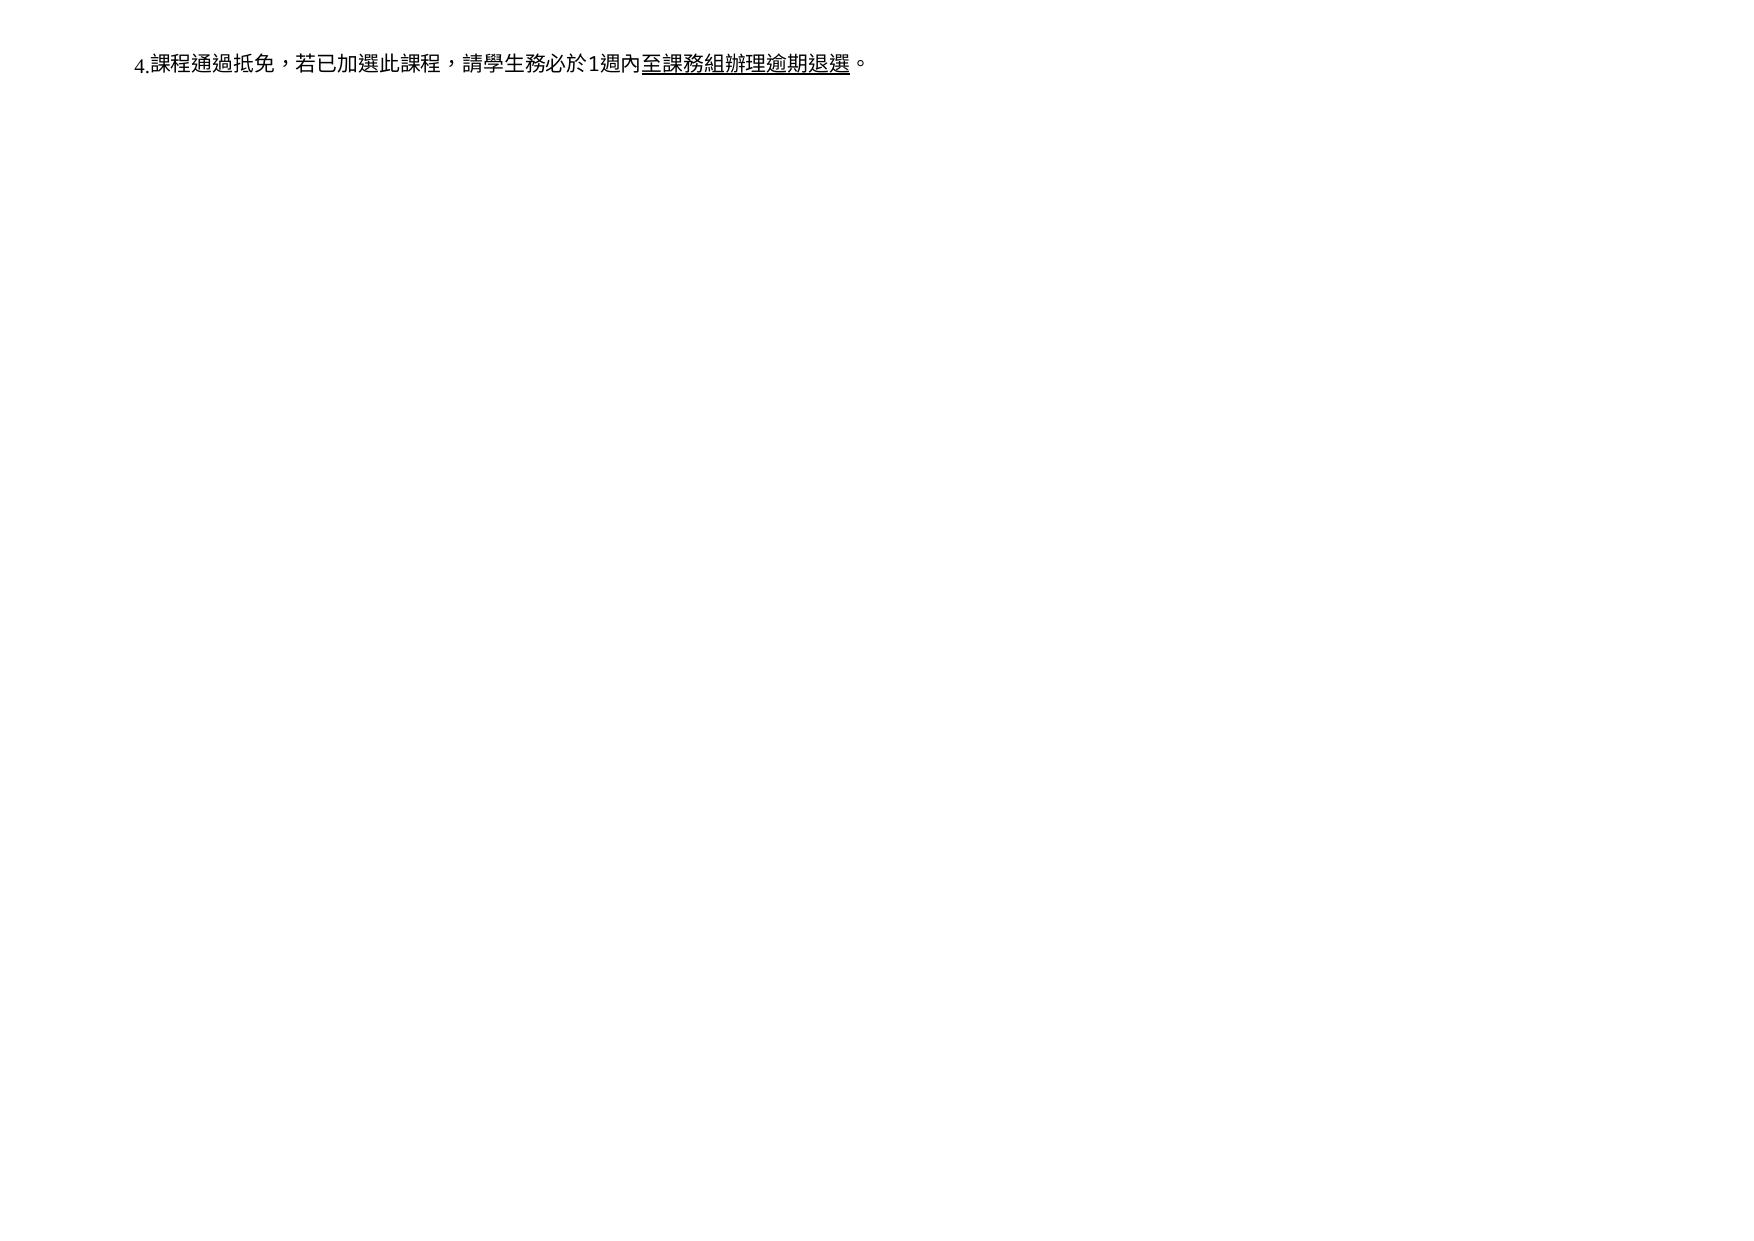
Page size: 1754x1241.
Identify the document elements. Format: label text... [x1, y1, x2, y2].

text 4.課程通過抵免，若已加選此課程，請學生務必於1週內至課務組辦理逾期退選。 [134, 47, 1667, 78]
